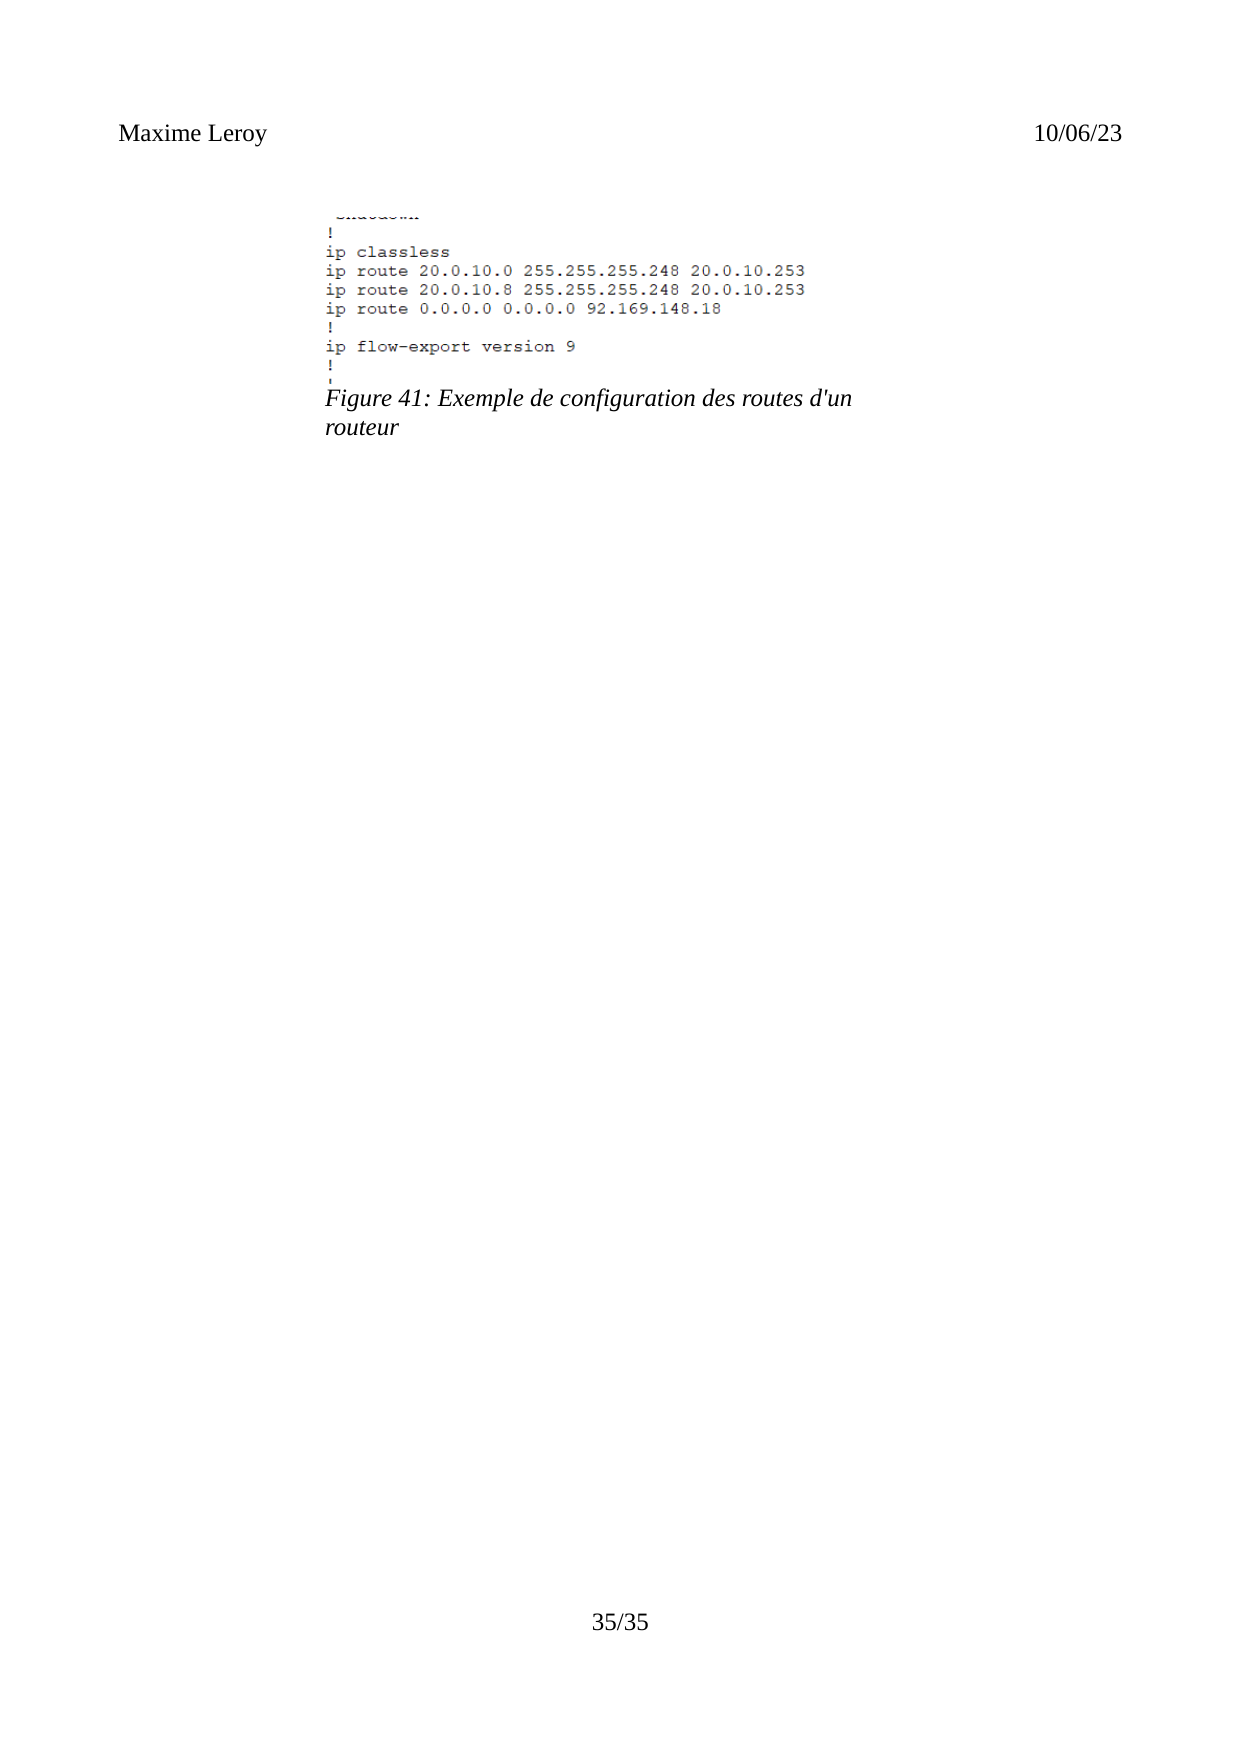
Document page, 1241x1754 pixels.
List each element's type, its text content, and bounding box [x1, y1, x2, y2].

picture [324, 217, 916, 384]
text Figure 41: Exemple de configuration des routes d'un routeur [325, 384, 915, 441]
